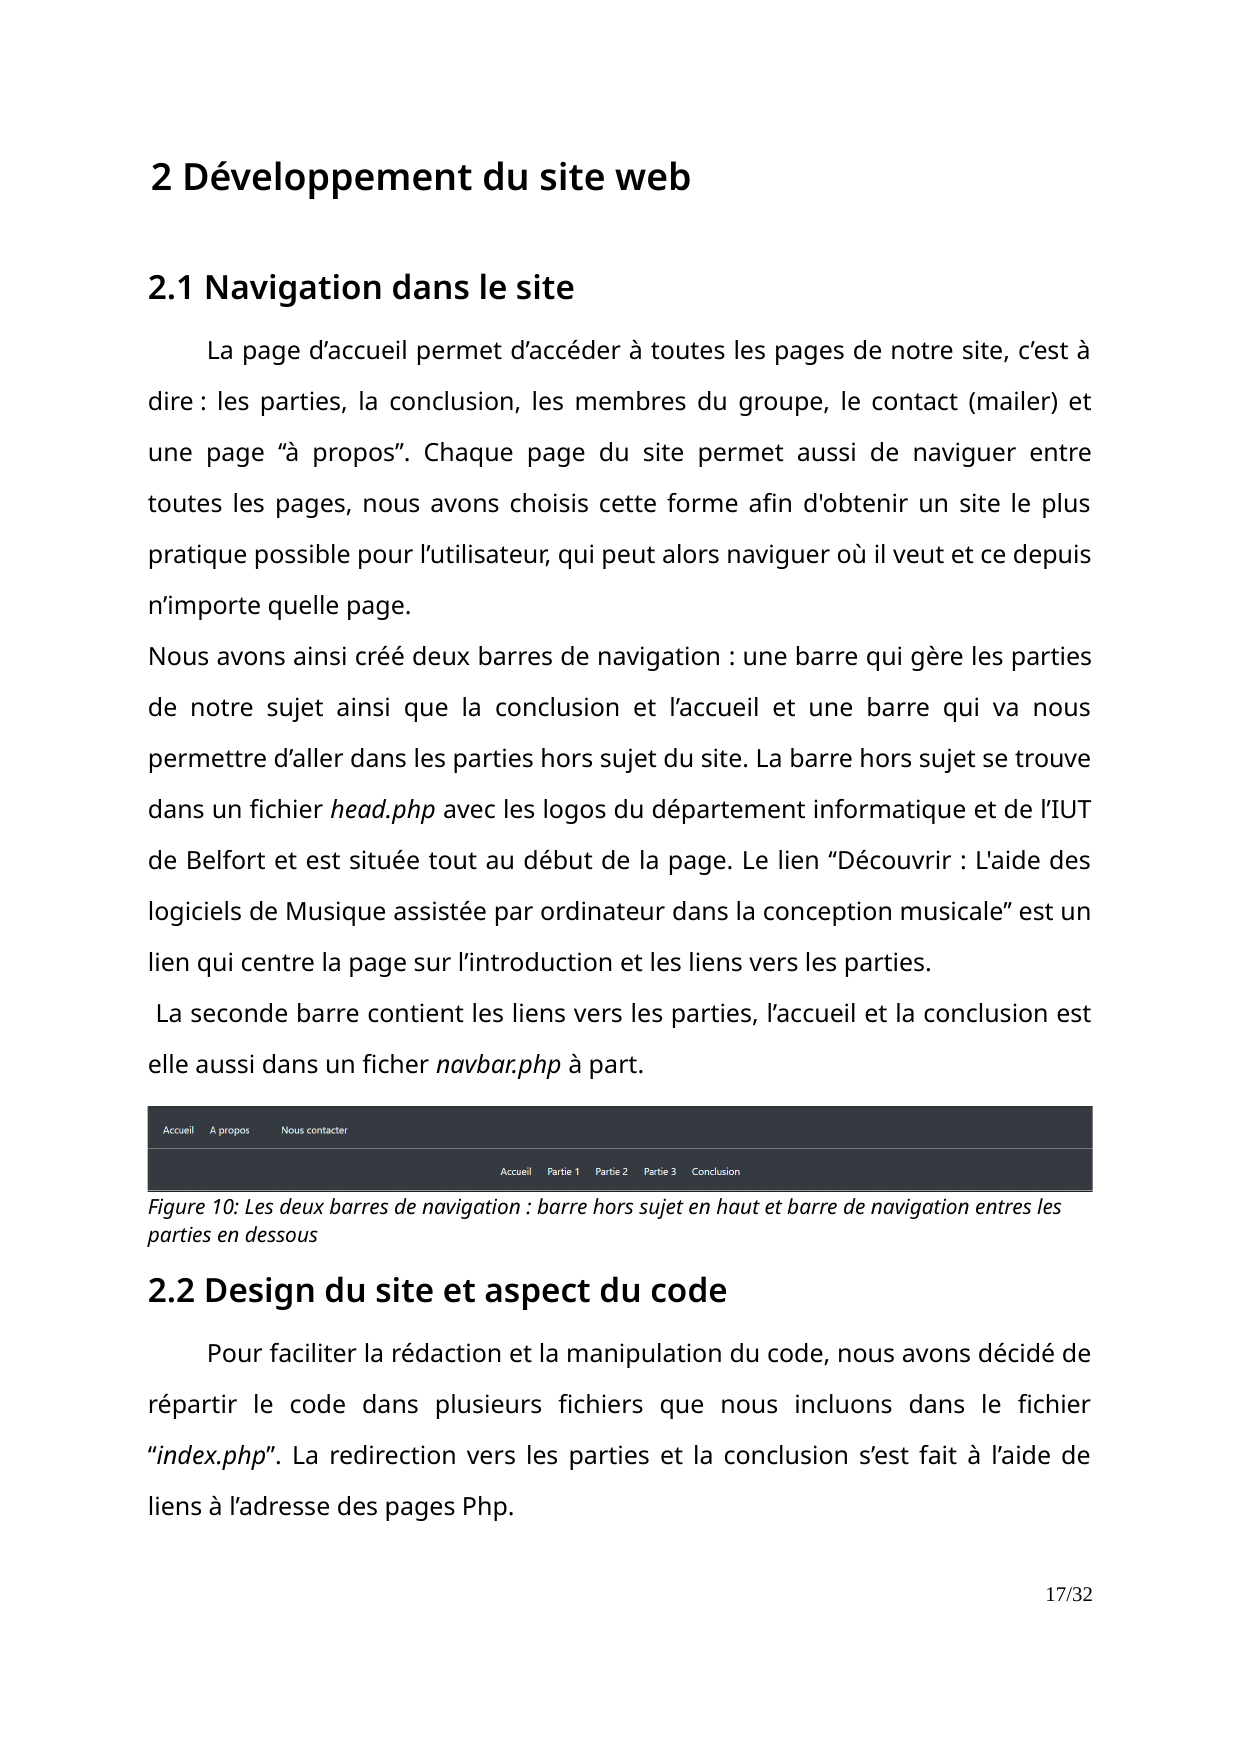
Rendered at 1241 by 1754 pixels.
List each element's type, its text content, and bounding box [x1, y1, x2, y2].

subtitle Design du site et aspect du code [148, 1249, 1093, 1312]
subtitle Navigation dans le site [148, 263, 1093, 309]
text La page d’accueil permet d’accéder à toutes les pages de notre site, c’est à dire : les parties, la conclusion, les membres du groupe, le contact (mailer) et une page ‘‘à propos’’. Chaque page du site permet aussi de naviguer entre toutes les pages, nous avons choisis cette forme afin d'obtenir un site le plus pratique possible pour l’utilisateur, qui peut alors naviguer où il veut et ce depuis n’importe quelle page. Nous avons ainsi créé deux barres de navigation : une barre qui gère les parties de notre sujet ainsi que la conclusion et l’accueil et une barre qui va nous permettre d’aller dans les parties hors sujet du site. La barre hors sujet se trouve dans un fichier head.php avec les logos du département informatique et de l’IUT de Belfort et est située tout au début de la page. Le lien ‘‘Découvrir : L'aide des logiciels de Musique assistée par ordinateur dans la conception musicale’’ est un lien qui centre la page sur l’introduction et les liens vers les parties. La seconde barre contient les liens vers les parties, l’accueil et la conclusion est elle aussi dans un ficher navbar.php à part. [148, 332, 1093, 1081]
subtitle [148, 1101, 1093, 1106]
subtitle Développement du site web [148, 148, 1093, 204]
text Figure 10: Les deux barres de navigation : barre hors sujet en haut et barre de navigation entres les parties en dessous [148, 1192, 1093, 1249]
text Pour faciliter la rédaction et la manipulation du code, nous avons décidé de répartir le code dans plusieurs fichiers que nous incluons dans le fichier ‘‘index.php’’. La redirection vers les parties et la conclusion s’est fait à l’aide de liens à l’adresse des pages Php. [148, 1336, 1093, 1523]
picture [147, 1106, 1093, 1192]
